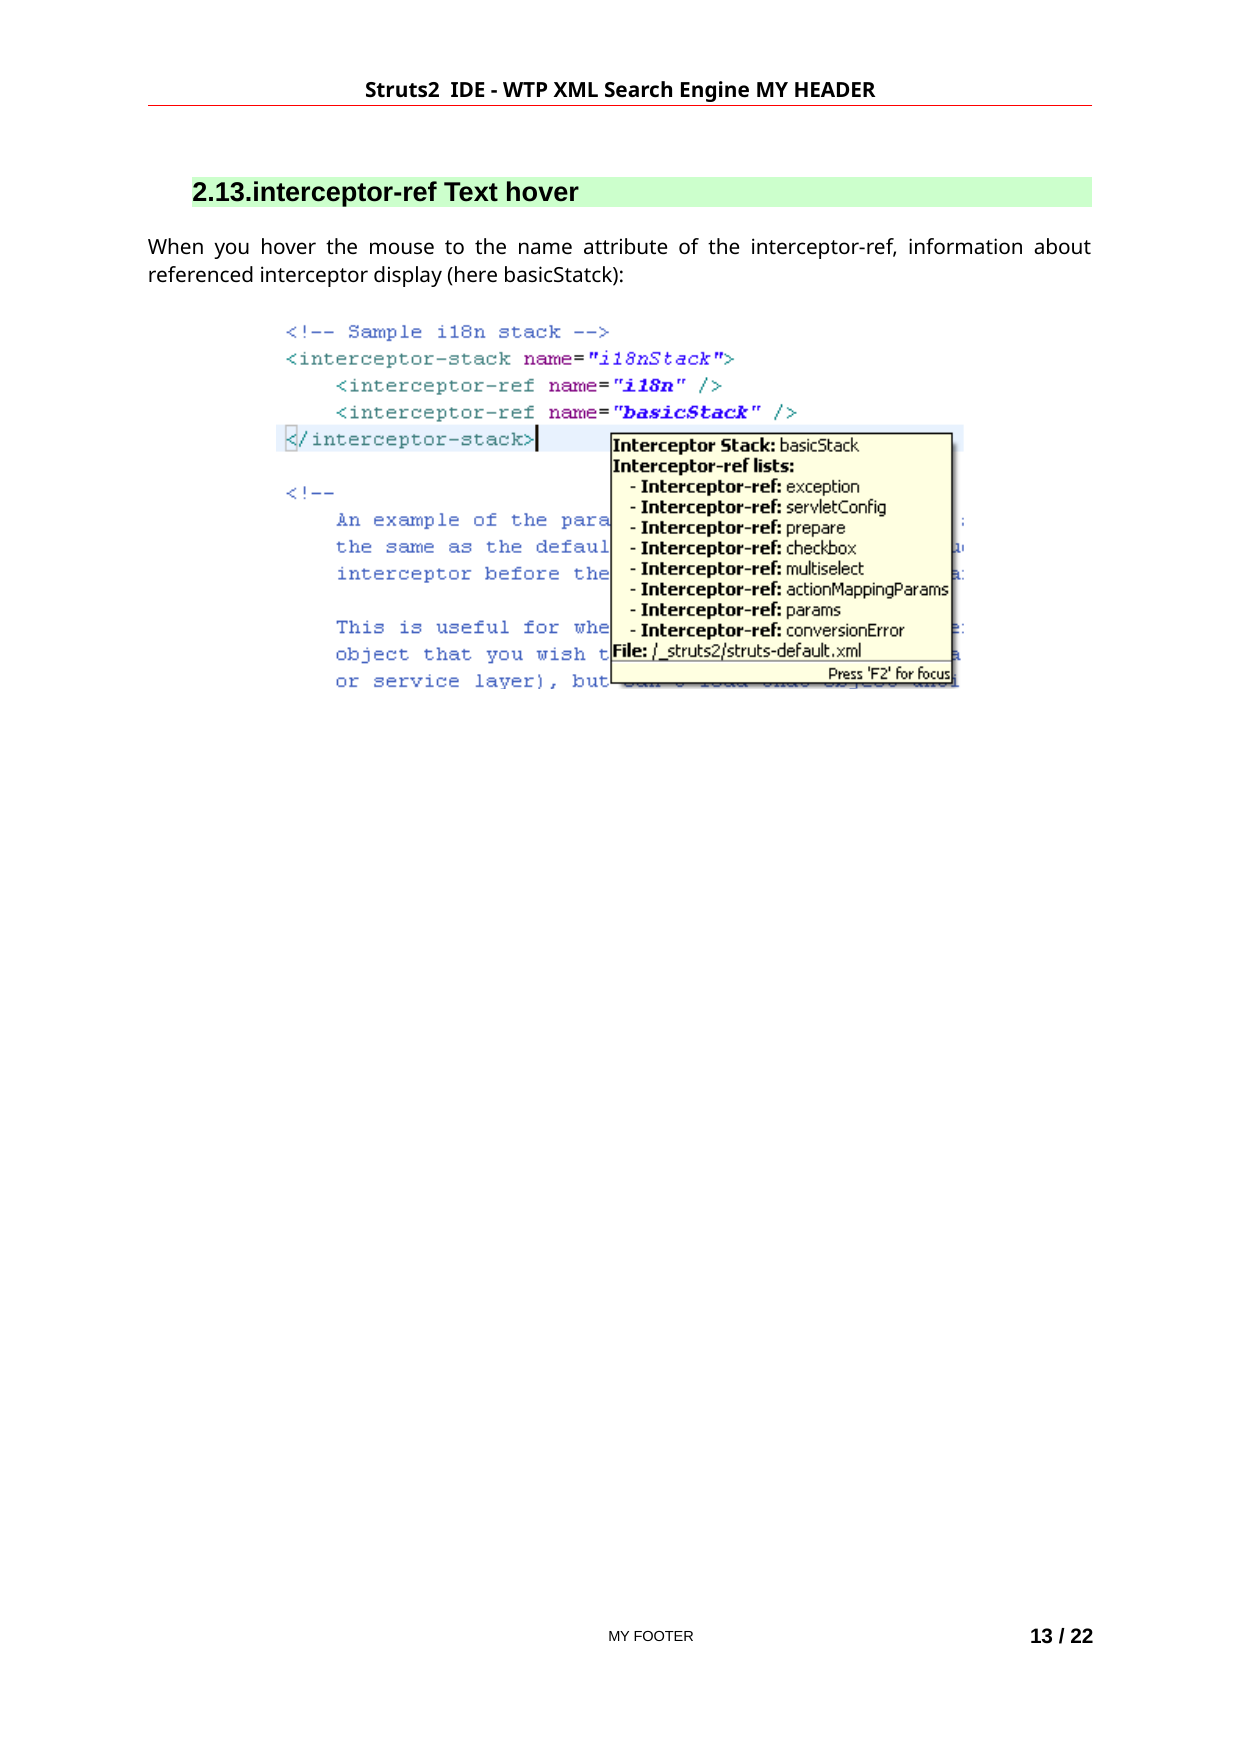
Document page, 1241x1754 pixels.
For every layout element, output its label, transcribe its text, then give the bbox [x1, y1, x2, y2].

subtitle interceptor-ref Text hover [192, 177, 1092, 207]
text When you hover the mouse to the name attribute of the interceptor-ref, information about referenced interceptor display (here basicStatck): [148, 232, 1092, 289]
